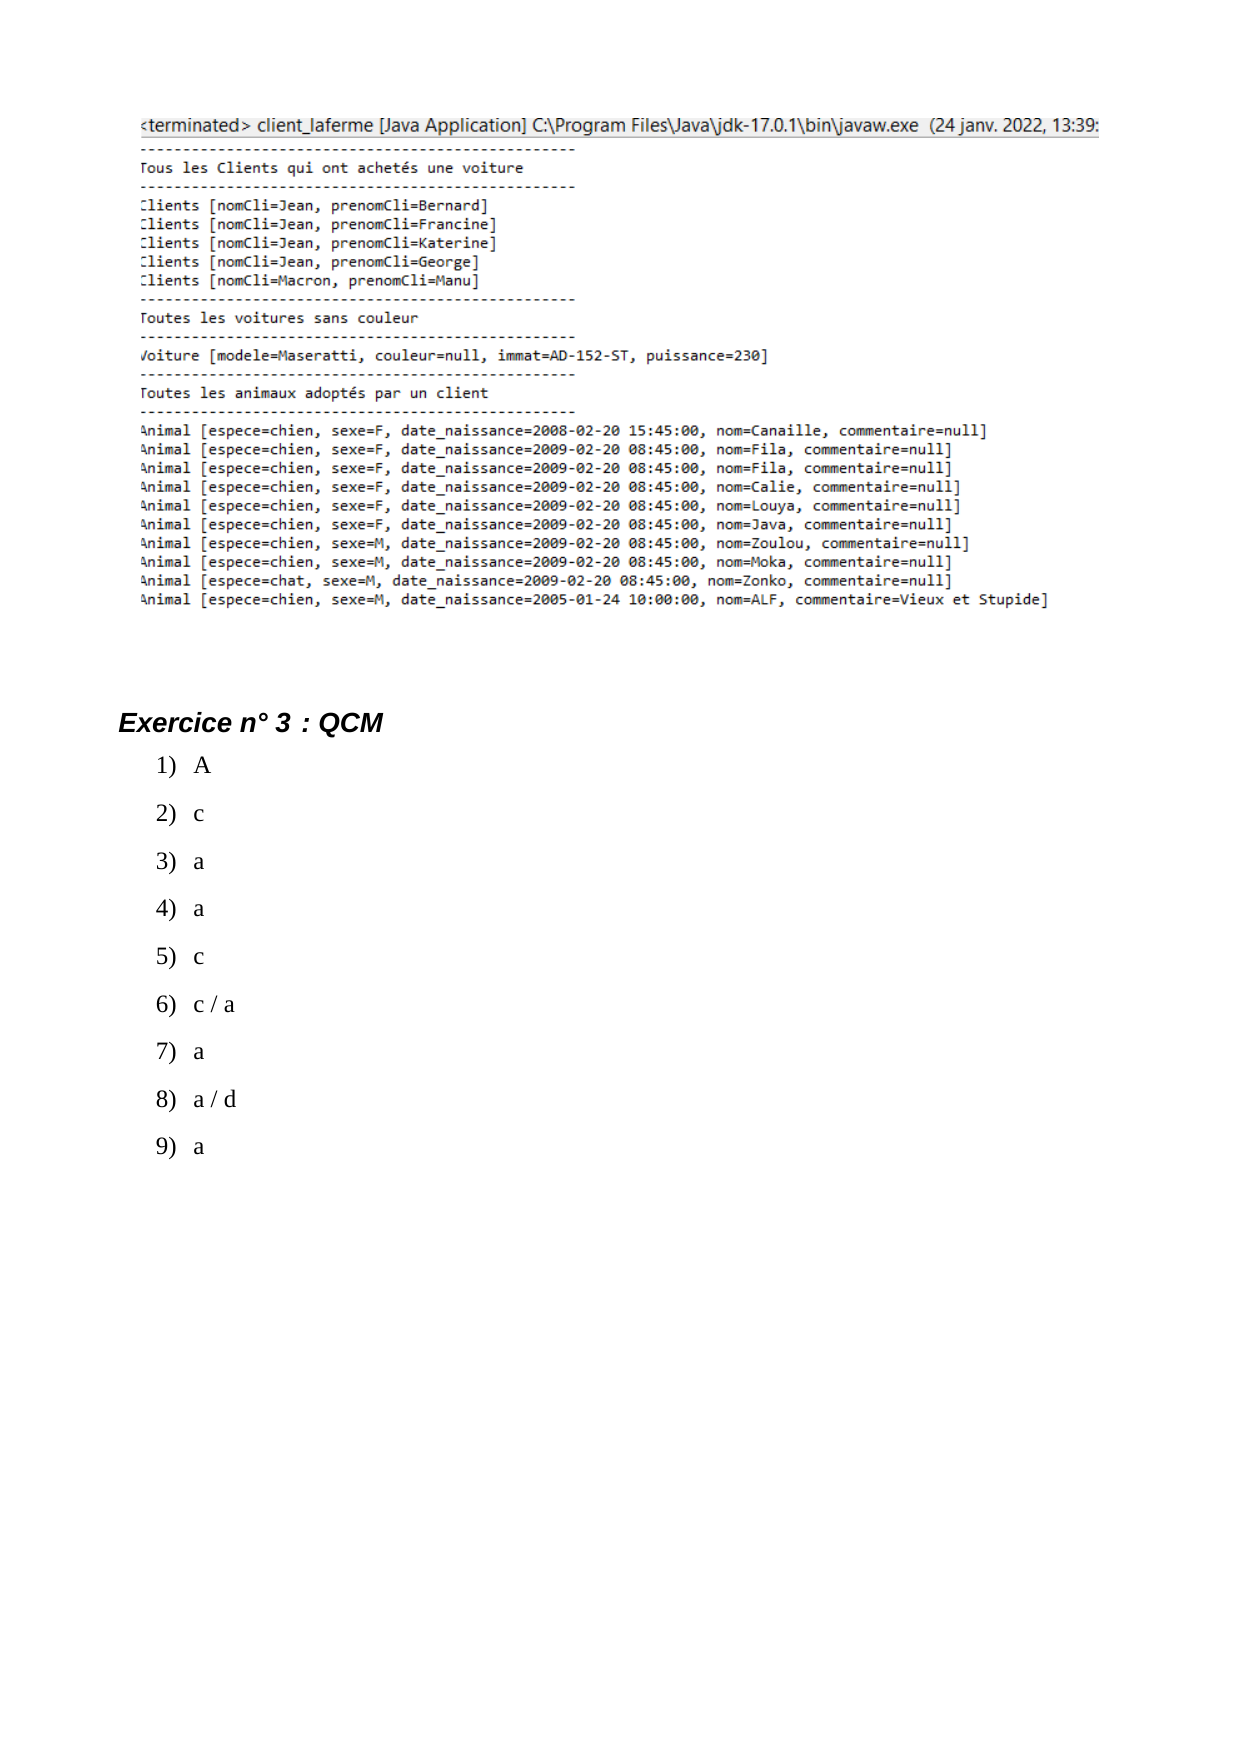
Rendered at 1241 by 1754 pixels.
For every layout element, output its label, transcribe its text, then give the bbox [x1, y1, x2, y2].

list a [156, 846, 1122, 874]
list a [156, 1036, 1122, 1065]
picture [141, 118, 1099, 642]
list a [156, 893, 1122, 922]
list c [156, 798, 1122, 827]
subtitle Exercice n° 3 : QCM [118, 706, 1122, 738]
list c [156, 941, 1122, 970]
list c / a [156, 989, 1122, 1017]
list a [156, 1131, 1122, 1160]
list a / d [156, 1084, 1122, 1113]
list A [156, 751, 1122, 779]
